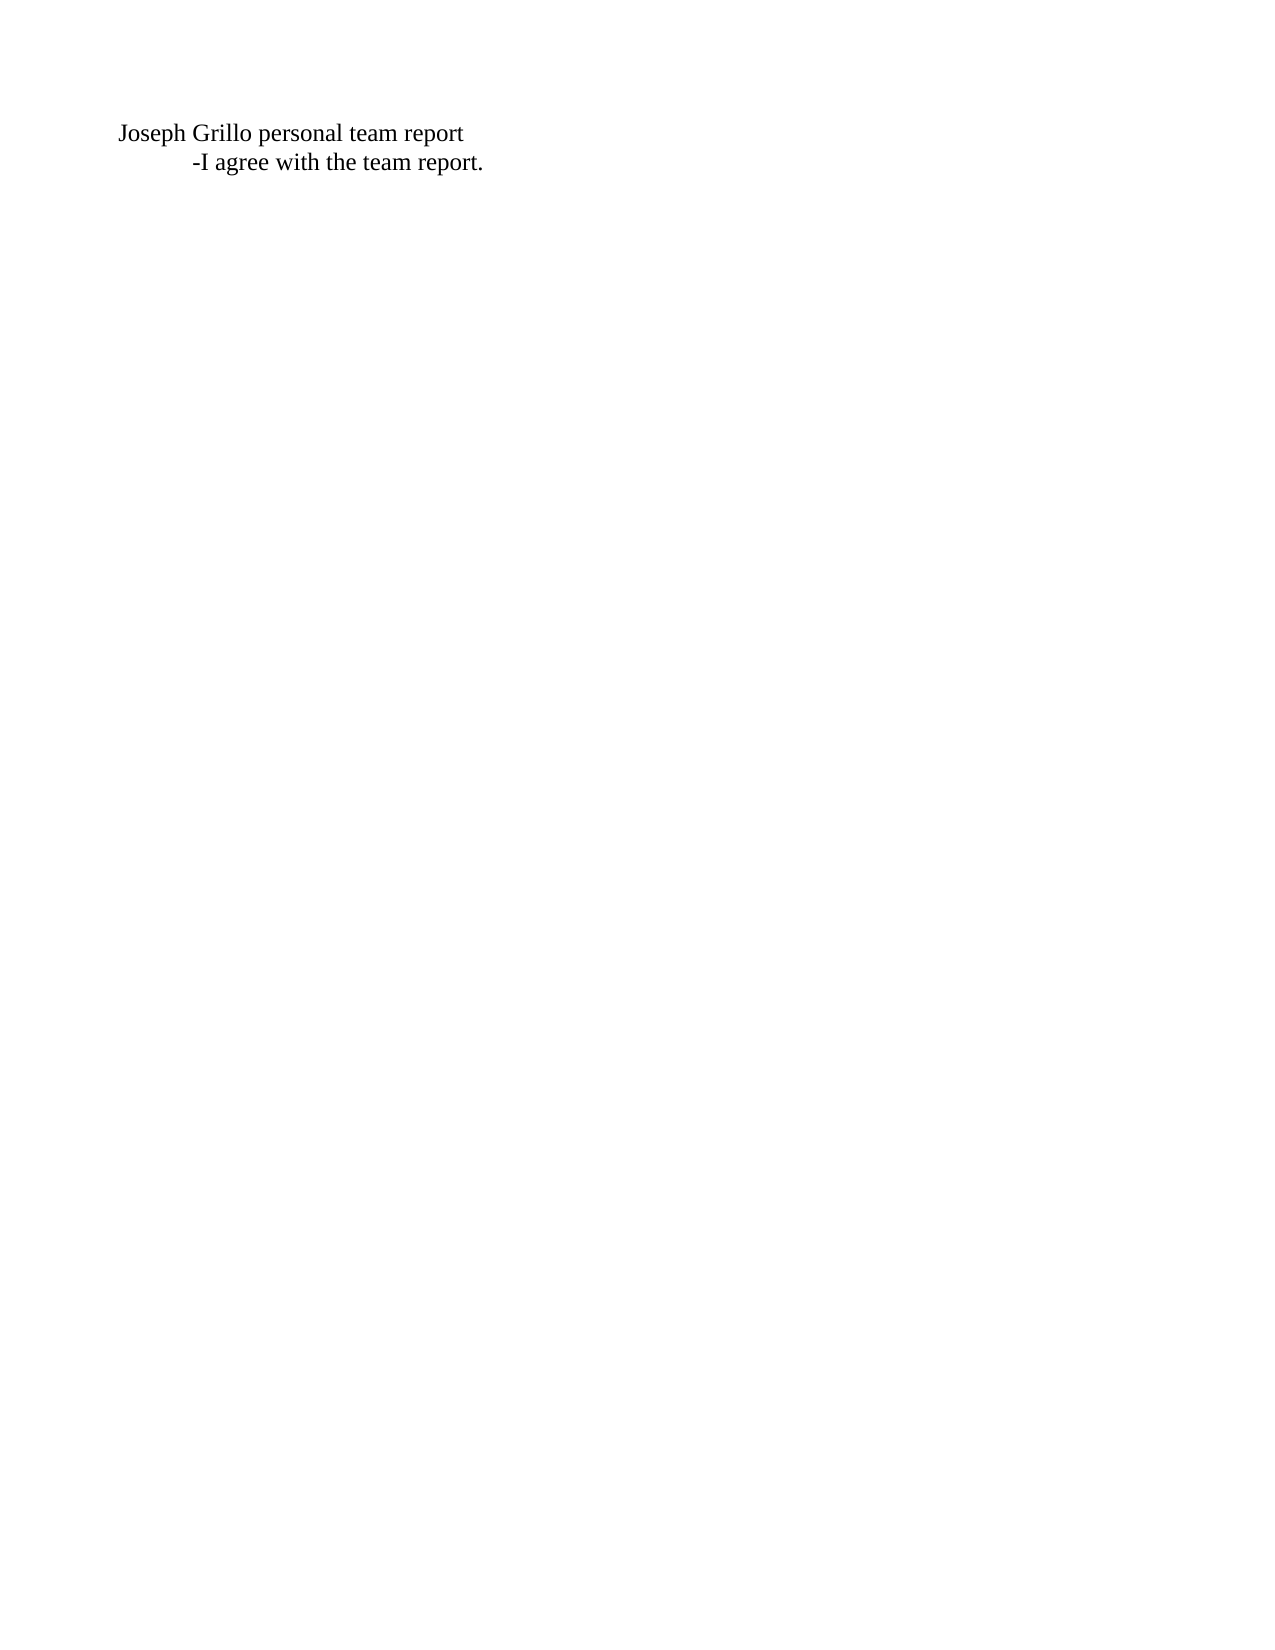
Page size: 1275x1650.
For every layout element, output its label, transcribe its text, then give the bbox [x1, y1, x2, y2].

text Joseph Grillo personal team report [118, 118, 1157, 147]
text -I agree with the team report. [118, 147, 1157, 176]
